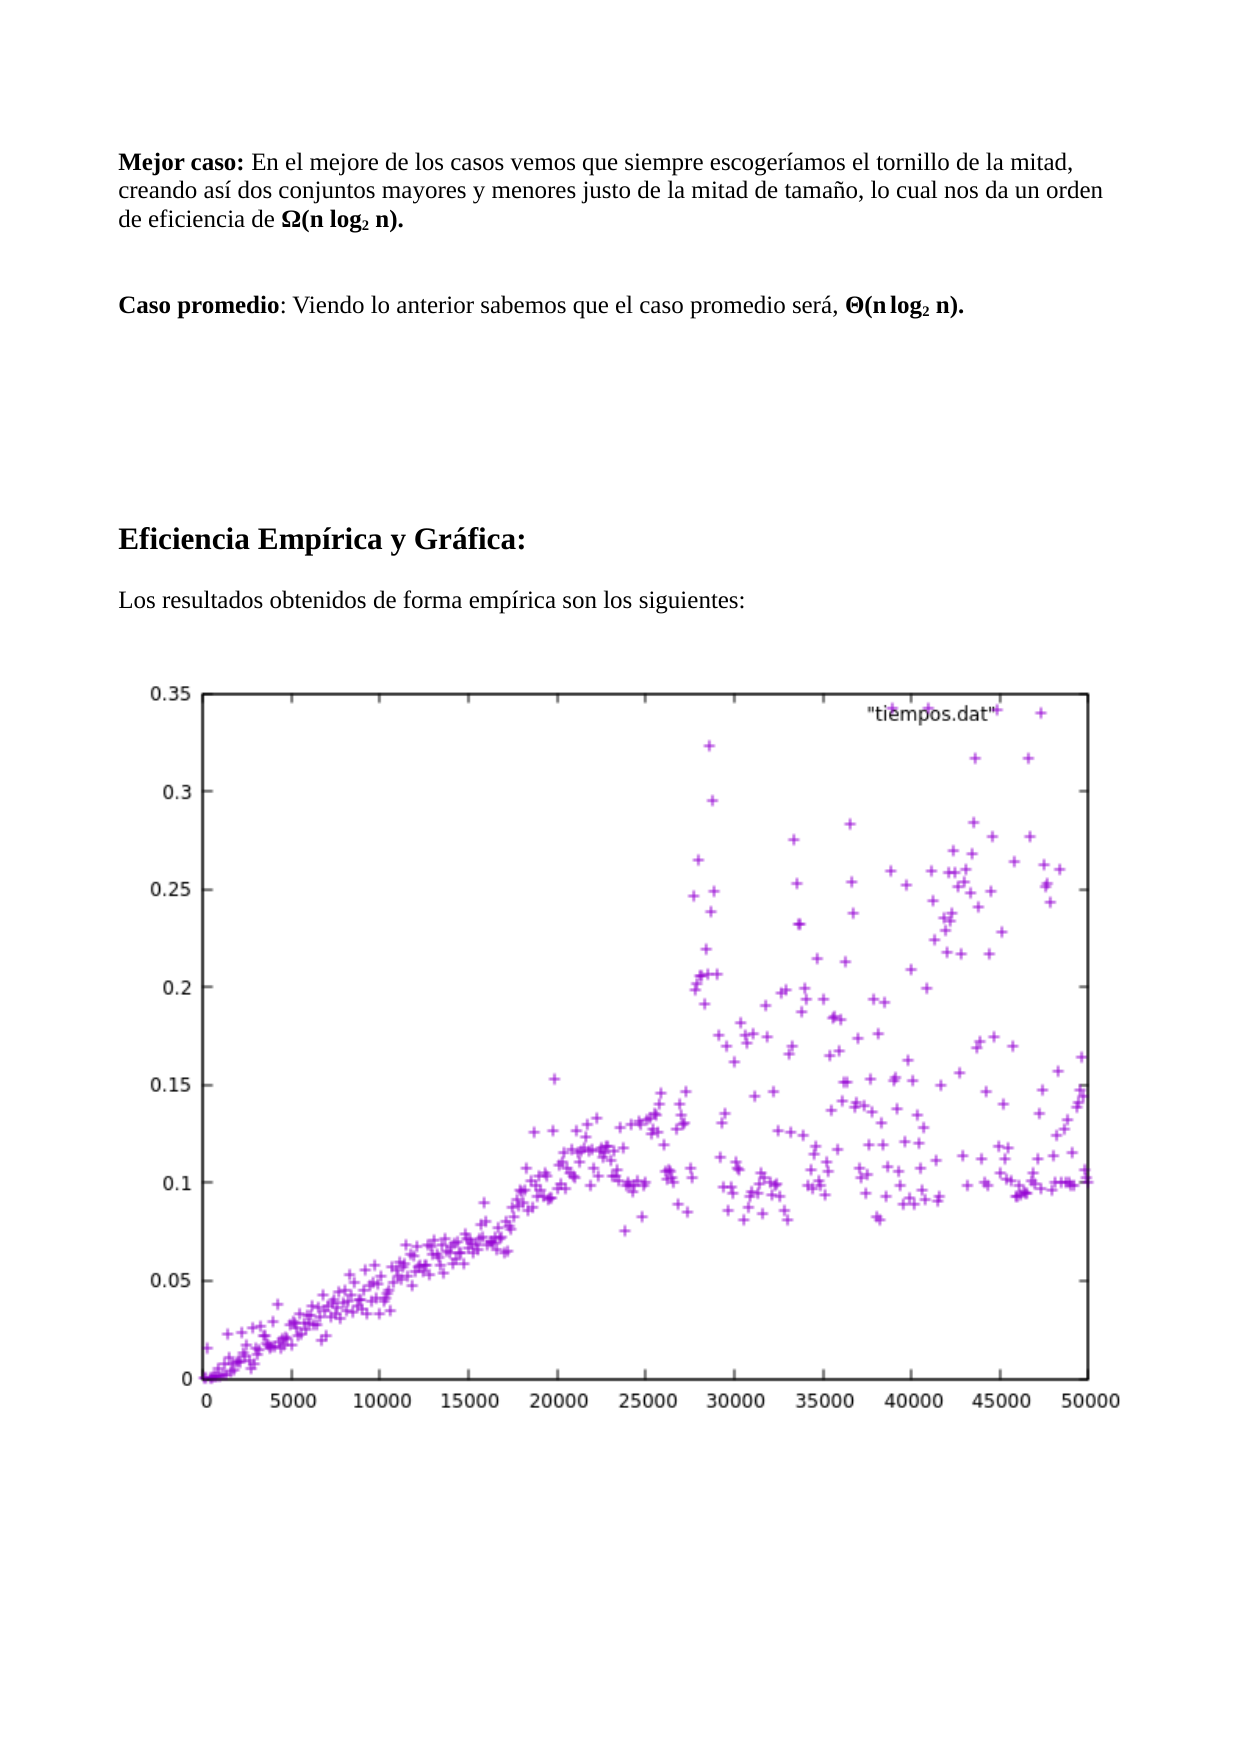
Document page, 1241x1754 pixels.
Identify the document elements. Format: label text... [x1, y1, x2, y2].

text Mejor caso: En el mejore de los casos vemos que siempre escogeríamos el tornillo de la mitad, creando así dos conjuntos mayores y menores justo de la mitad de tamaño, lo cual nos da un orden de eficiencia de Ω(n log2 n). [118, 147, 1122, 233]
text Los resultados obtenidos de forma empírica son los siguientes: [118, 585, 1122, 614]
text Eficiencia Empírica y Gráfica: [118, 521, 1122, 557]
picture [120, 671, 1121, 1422]
text Caso promedio: Viendo lo anterior sabemos que el caso promedio será, Θ(n log2 n). [118, 291, 1122, 319]
